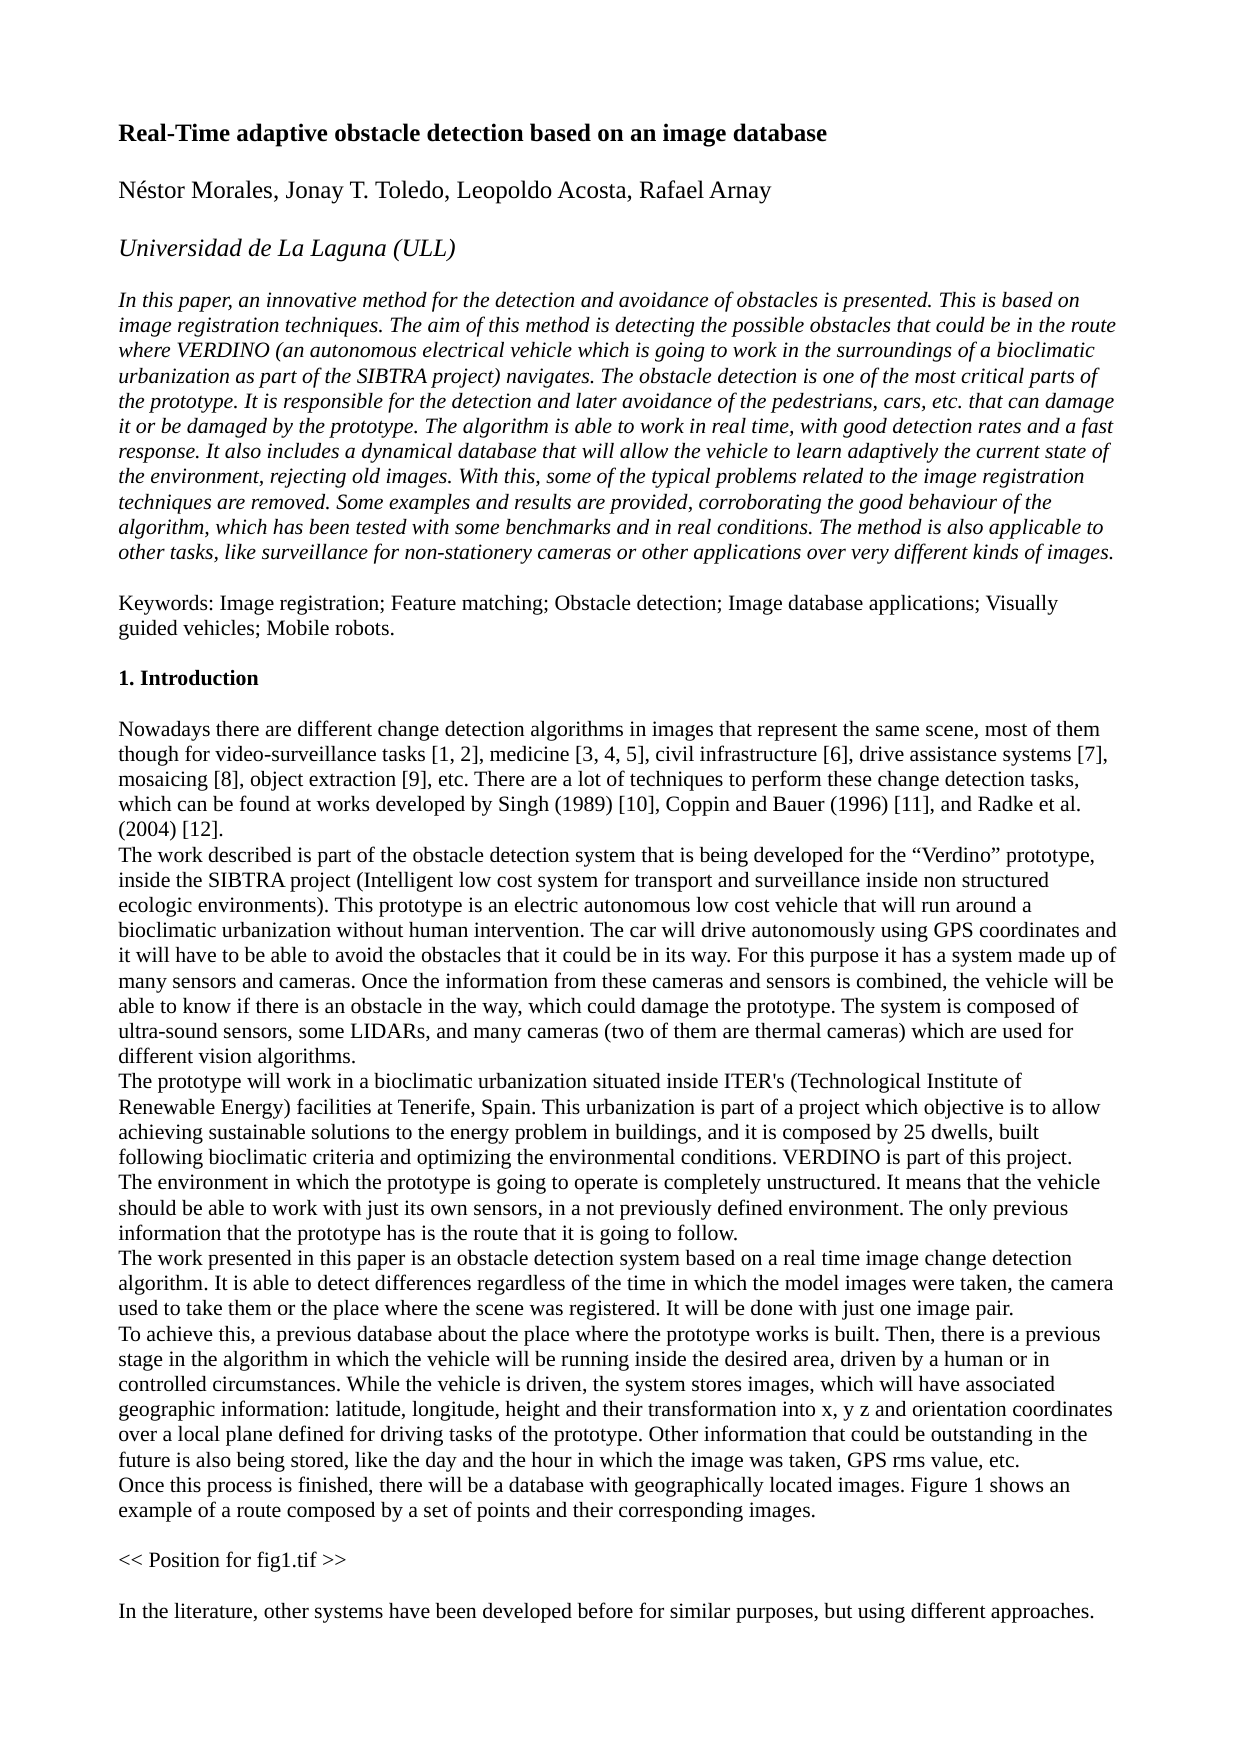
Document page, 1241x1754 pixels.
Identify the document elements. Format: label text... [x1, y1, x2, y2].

text Nowadays there are different change detection algorithms in images that represent the same scene, most of them though for video-surveillance tasks [1, 2], medicine [3, 4, 5], civil infrastructure [6], drive assistance systems [7], mosaicing [8], object extraction [9], etc. There are a lot of techniques to perform these change detection tasks, which can be found at works developed by Singh (1989) [10], Coppin and Bauer (1996) [11], and Radke et al. (2004) [12]. [118, 716, 1122, 842]
text Real-Time adaptive obstacle detection based on an image database [118, 118, 1122, 147]
text In this paper, an innovative method for the detection and avoidance of obstacles is presented. This is based on image registration techniques. The aim of this method is detecting the possible obstacles that could be in the route where VERDINO (an autonomous electrical vehicle which is going to work in the surroundings of a bioclimatic urbanization as part of the SIBTRA project) navigates. The obstacle detection is one of the most critical parts of the prototype. It is responsible for the detection and later avoidance of the pedestrians, cars, etc. that can damage it or be damaged by the prototype. The algorithm is able to work in real time, with good detection rates and a fast response. It also includes a dynamical database that will allow the vehicle to learn adaptively the current state of the environment, rejecting old images. With this, some of the typical problems related to the image registration techniques are removed. Some examples and results are provided, corroborating the good behaviour of the algorithm, which has been tested with some benchmarks and in real conditions. The method is also applicable to other tasks, like surveillance for non-stationery cameras or other applications over very different kinds of images. [118, 287, 1122, 564]
text Universidad de La Laguna (ULL) [118, 233, 1122, 262]
text The prototype will work in a bioclimatic urbanization situated inside ITER's (Technological Institute of Renewable Energy) facilities at Tenerife, Spain. This urbanization is part of a project which objective is to allow achieving sustainable solutions to the energy problem in buildings, and it is composed by 25 dwells, built following bioclimatic criteria and optimizing the environmental conditions. VERDINO is part of this project. [118, 1068, 1122, 1169]
text Keywords: Image registration; Feature matching; Obstacle detection; Image database applications; Visually guided vehicles; Mobile robots. [118, 589, 1122, 640]
text Néstor Morales, Jonay T. Toledo, Leopoldo Acosta, Rafael Arnay [118, 176, 1122, 204]
text The work presented in this paper is an obstacle detection system based on a real time image change detection algorithm. It is able to detect differences regardless of the time in which the model images were taken, the camera used to take them or the place where the scene was registered. It will be done with just one image pair. [118, 1245, 1122, 1321]
text << Position for fig1.tif >> [118, 1547, 1122, 1573]
text Once this process is finished, there will be a database with geographically located images. Figure 1 shows an example of a route composed by a set of points and their corresponding images. [118, 1472, 1122, 1522]
text The work described is part of the obstacle detection system that is being developed for the “Verdino” prototype, inside the SIBTRA project (Intelligent low cost system for transport and surveillance inside non structured ecologic environments). This prototype is an electric autonomous low cost vehicle that will run around a bioclimatic urbanization without human intervention. The car will drive autonomously using GPS coordinates and it will have to be able to avoid the obstacles that it could be in its way. For this purpose it has a system made up of many sensors and cameras. Once the information from these cameras and sensors is combined, the vehicle will be able to know if there is an obstacle in the way, which could damage the prototype. The system is composed of ultra-sound sensors, some LIDARs, and many cameras (two of them are thermal cameras) which are used for different vision algorithms. [118, 842, 1122, 1068]
text The environment in which the prototype is going to operate is completely unstructured. It means that the vehicle should be able to work with just its own sensors, in a not previously defined environment. The only previous information that the prototype has is the route that it is going to follow. [118, 1169, 1122, 1245]
text In the literature, other systems have been developed before for similar purposes, but using different approaches. [118, 1598, 1122, 1623]
text To achieve this, a previous database about the place where the prototype works is built. Then, there is a previous stage in the algorithm in which the vehicle will be running inside the desired area, driven by a human or in controlled circumstances. While the vehicle is driven, the system stores images, which will have associated geographic information: latitude, longitude, height and their transformation into x, y z and orientation coordinates over a local plane defined for driving tasks of the prototype. Other information that could be outstanding in the future is also being stored, like the day and the hour in which the image was taken, GPS rms value, etc. [118, 1321, 1122, 1472]
text 1. Introduction [118, 665, 1122, 690]
